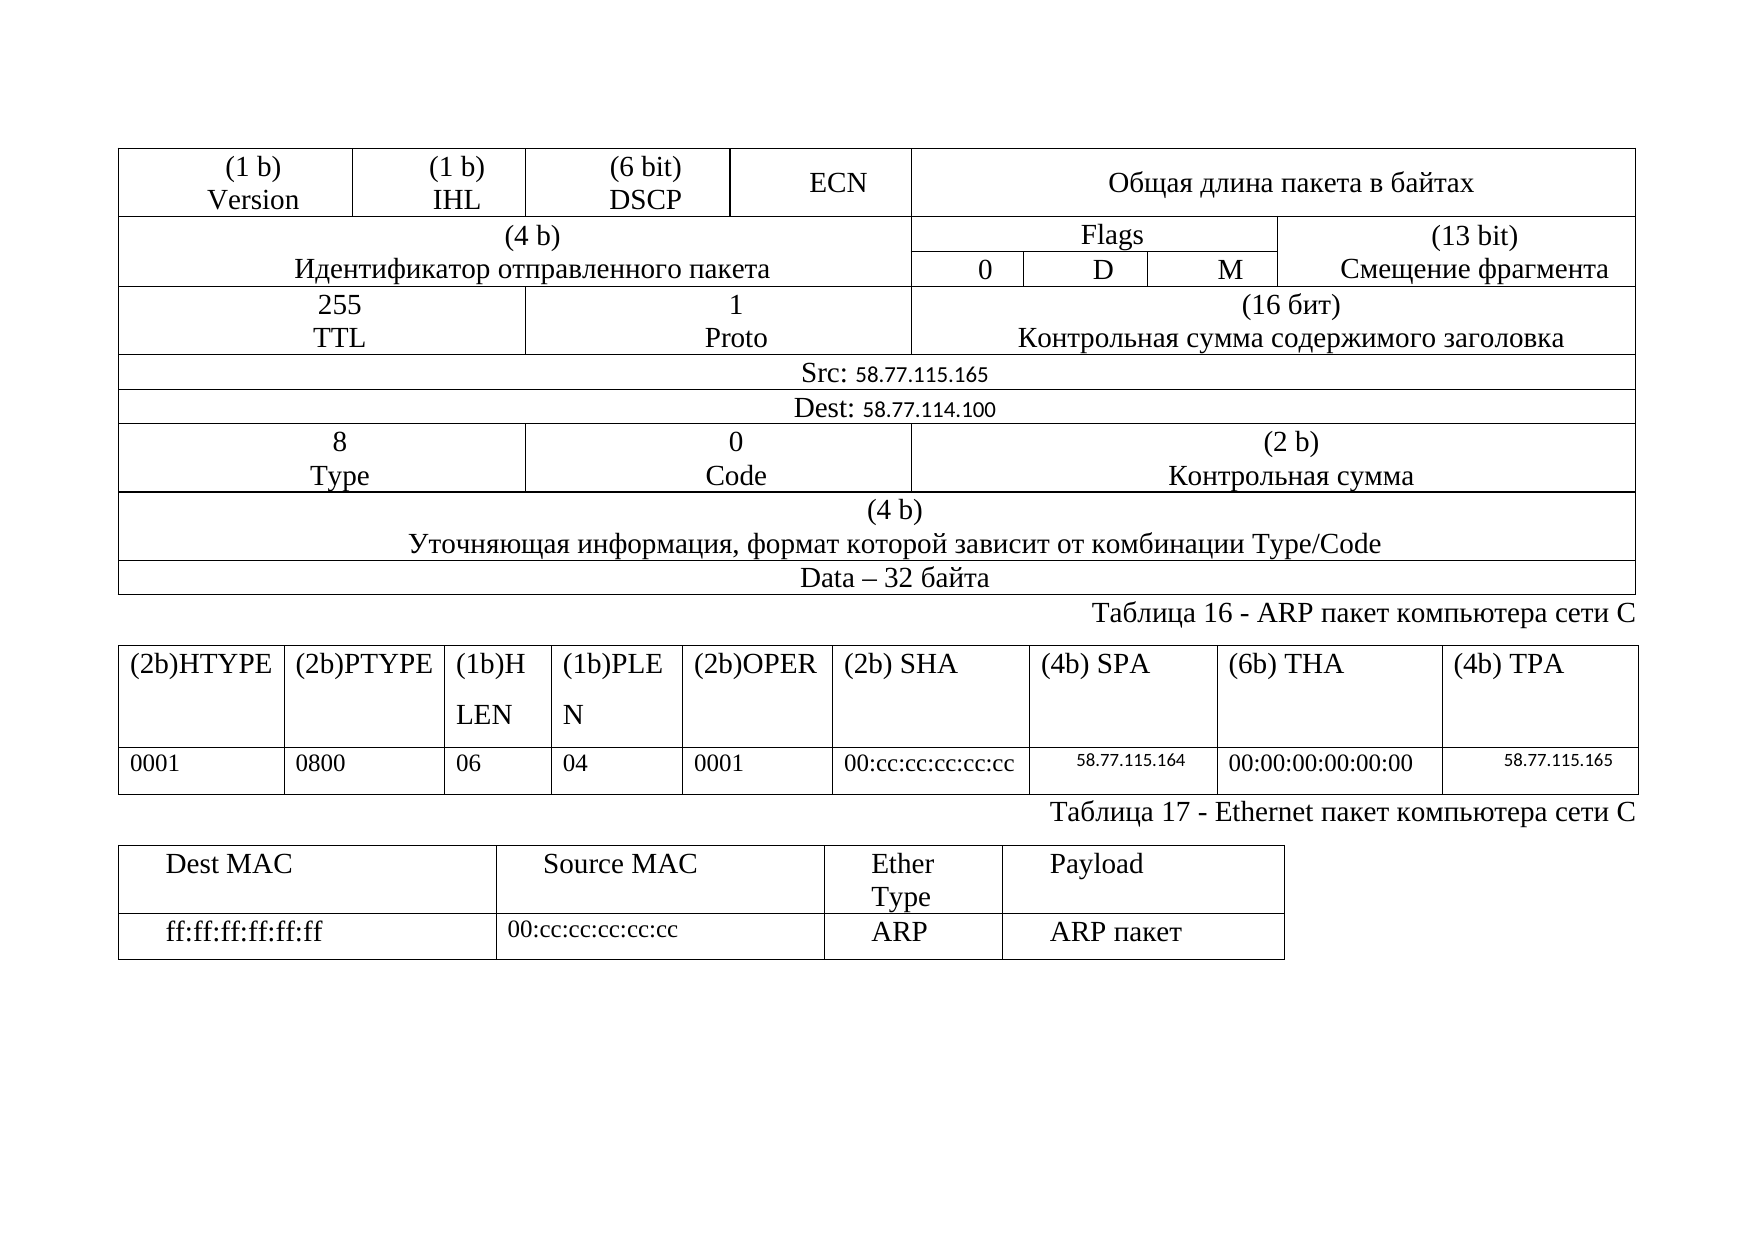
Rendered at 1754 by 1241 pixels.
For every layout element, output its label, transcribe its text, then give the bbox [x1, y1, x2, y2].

table_cell (2 b) Контрольная сумма [912, 424, 1635, 491]
table_cell (13 bit) Смещение фрагмента [1278, 217, 1635, 286]
table_cell Flags [912, 217, 1277, 251]
table_cell 0800 [285, 748, 444, 793]
table_header Dest MAC [119, 846, 496, 913]
table_cell (16 бит) Контрольная сумма содержимого заголовка [912, 287, 1635, 354]
table_header Общая длина пакета в байтах [912, 149, 1635, 216]
table_cell 04 [552, 748, 682, 793]
table_cell 1 Proto [526, 287, 911, 354]
table_cell 00:00:00:00:00:00 [1218, 748, 1442, 793]
table_cell Src: 58.77.115.165 [119, 355, 1635, 389]
table_header (1b)PLEN [552, 646, 682, 747]
table_header Payload [1003, 846, 1284, 913]
table_cell 8 Type [119, 424, 525, 491]
table_header (6b) THA [1218, 646, 1442, 747]
table_cell ARP пакет [1003, 914, 1284, 959]
table_header (1 b) IHL [353, 149, 525, 216]
table_cell 255 TTL [119, 287, 525, 354]
table_cell 0001 [683, 748, 832, 793]
table_header (2b)PTYPE [285, 646, 444, 747]
table_cell ff:ff:ff:ff:ff:ff [119, 914, 496, 959]
table_header Source MAC [497, 846, 824, 913]
table_header (6 bit) DSCP [526, 149, 729, 216]
table_header (2b) SHA [833, 646, 1029, 747]
table_cell 0 Code [526, 424, 911, 491]
table_header (2b)OPER [683, 646, 832, 747]
table_cell (4 b) Уточняющая информация, формат которой зависит от комбинации Type/Code [119, 493, 1635, 559]
table_cell ARP [825, 914, 1002, 959]
table_cell 0 [912, 252, 1023, 286]
table_header (1 b) Version [119, 149, 352, 216]
text Таблица 17 - Ethernet пакет компьютера сети C [118, 795, 1636, 828]
table_cell (4 b) Идентификатор отправленного пакета [119, 217, 911, 286]
table_cell 58.77.115.164 [1030, 748, 1217, 793]
table_cell 06 [445, 748, 551, 793]
table_header (4b) TPA [1443, 646, 1638, 747]
table_cell 00:сс:сс:сс:сс:сс [833, 748, 1029, 793]
table_cell 0001 [119, 748, 284, 793]
table_cell 00:сс:сс:сс:сс:сс [497, 914, 824, 959]
table_header Ether Type [825, 846, 1002, 913]
table_header (2b)HTYPE [119, 646, 284, 747]
text Таблица 16 - ARP пакет компьютера сети C [118, 595, 1636, 629]
table_cell D [1024, 252, 1147, 286]
table_header (4b) SPA [1030, 646, 1217, 747]
table_header ECN [731, 149, 911, 216]
table_cell 58.77.115.165 [1443, 748, 1638, 793]
table_cell Data – 32 байта [119, 561, 1635, 594]
table_cell Dest: 58.77.114.100 [119, 390, 1635, 423]
table_cell M [1148, 252, 1277, 286]
table_header (1b)HLEN [445, 646, 551, 747]
